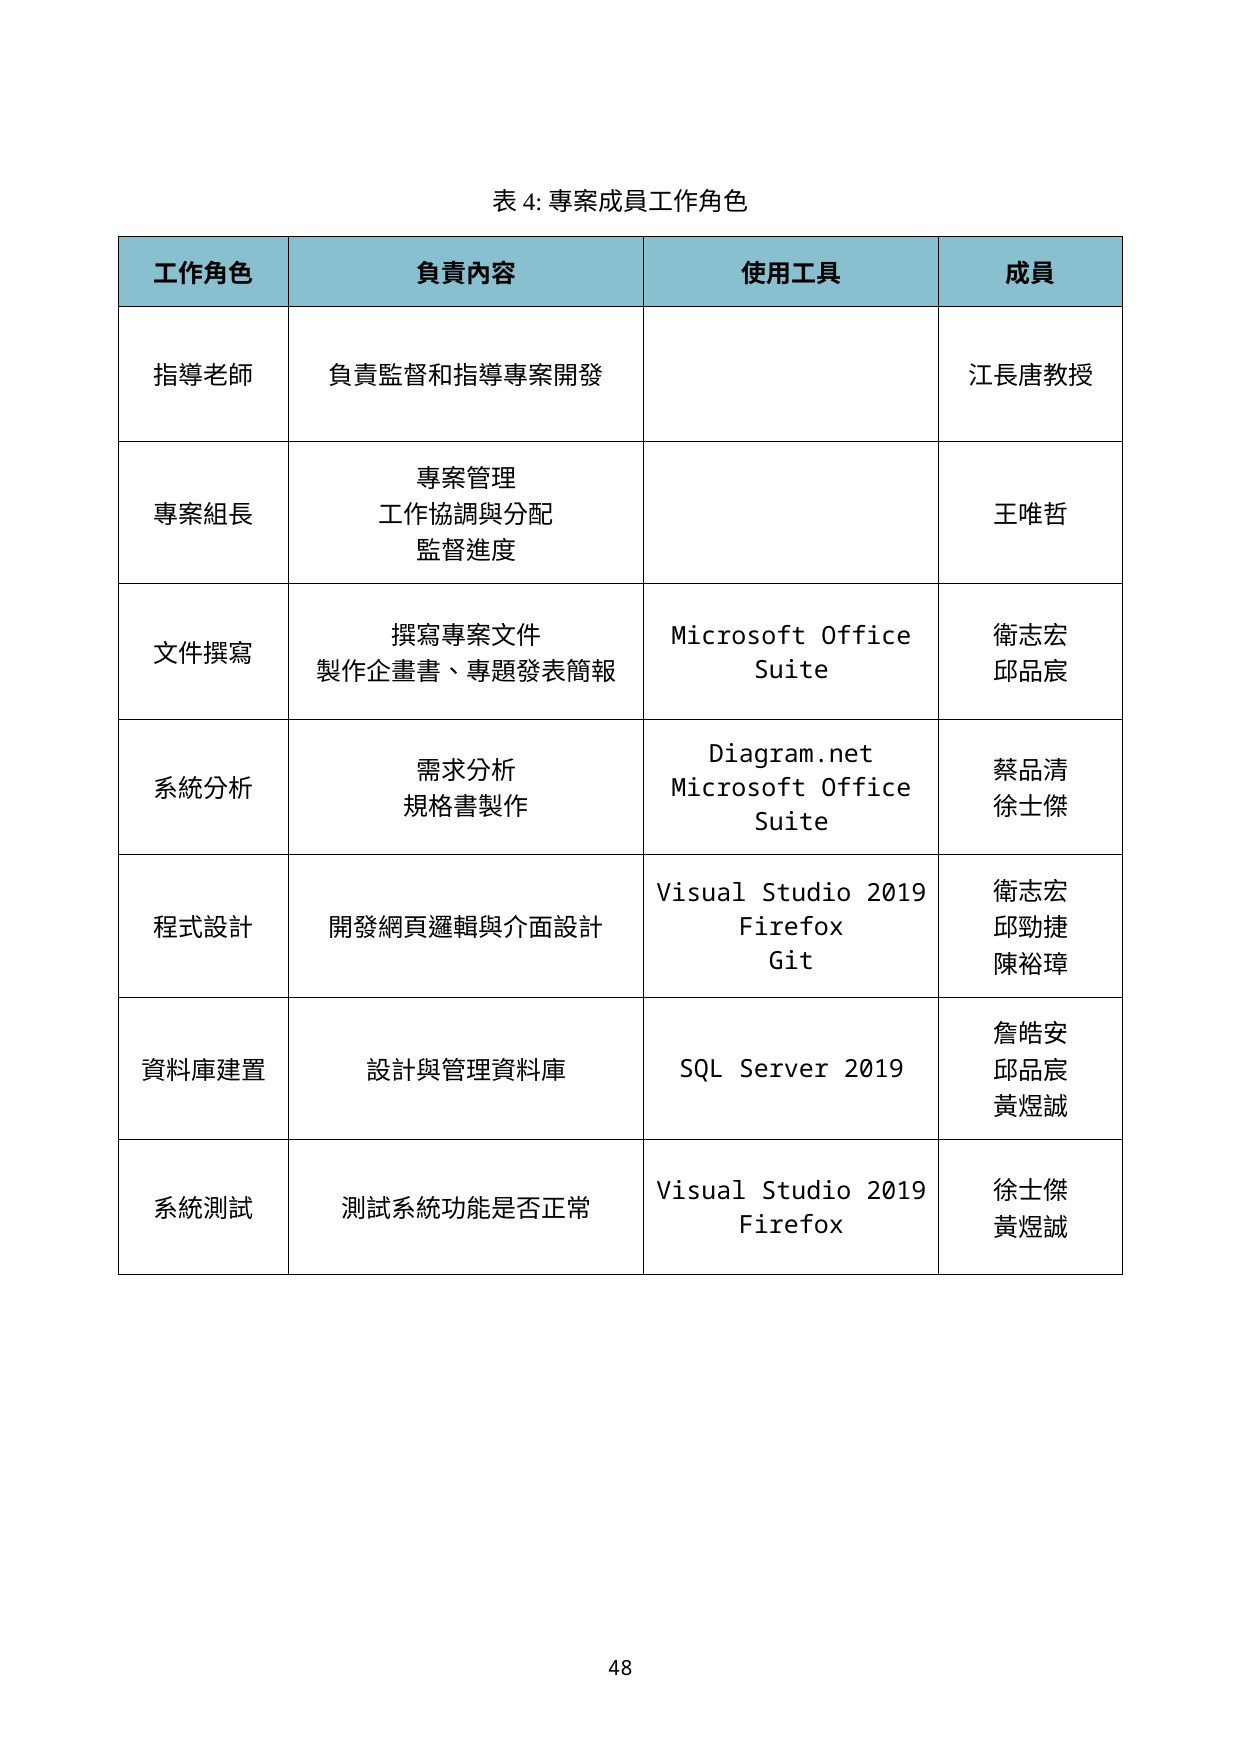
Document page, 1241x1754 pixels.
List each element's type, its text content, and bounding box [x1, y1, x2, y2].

table_cell [644, 307, 938, 441]
table_cell Diagram.net Microsoft Office Suite [644, 720, 938, 854]
table_cell 開發網頁邏輯與介面設計 [289, 855, 643, 997]
table_cell 江長唐教授 [939, 307, 1122, 441]
table_cell 程式設計 [119, 855, 288, 997]
table_cell 衛志宏 邱勁捷 陳裕璋 [939, 855, 1122, 997]
table_cell 系統分析 [119, 720, 288, 854]
table_cell Microsoft Office Suite [644, 584, 938, 718]
table_cell 系統測試 [119, 1140, 288, 1274]
table_cell 衛志宏 邱品宸 [939, 584, 1122, 718]
table_cell 徐士傑 黃煜誠 [939, 1140, 1122, 1274]
table_cell 測試系統功能是否正常 [289, 1140, 643, 1274]
table_cell SQL Server 2019 [644, 998, 938, 1139]
table_cell 設計與管理資料庫 [289, 998, 643, 1139]
table_cell [644, 442, 938, 583]
table_cell Visual Studio 2019 Firefox Git [644, 855, 938, 997]
table_cell 文件撰寫 [119, 584, 288, 718]
table_header 工作角色 [119, 237, 288, 306]
table_cell 需求分析 規格書製作 [289, 720, 643, 854]
table_cell 蔡品清 徐士傑 [939, 720, 1122, 854]
table_cell 專案組長 [119, 442, 288, 583]
table_cell 負責監督和指導專案開發 [289, 307, 643, 441]
table_header 負責內容 [289, 237, 643, 306]
text 表 4: 專案成員工作角色 [118, 182, 1122, 218]
table_header 成員 [939, 237, 1122, 306]
table_cell 撰寫專案文件 製作企畫書、專題發表簡報 [289, 584, 643, 718]
table_cell 詹皓安 邱品宸 黃煜誠 [939, 998, 1122, 1139]
table_cell Visual Studio 2019 Firefox [644, 1140, 938, 1274]
table_cell 資料庫建置 [119, 998, 288, 1139]
table_cell 王唯哲 [939, 442, 1122, 583]
table_cell 專案管理 工作協調與分配 監督進度 [289, 442, 643, 583]
table_cell 指導老師 [119, 307, 288, 441]
table_header 使用工具 [644, 237, 938, 306]
